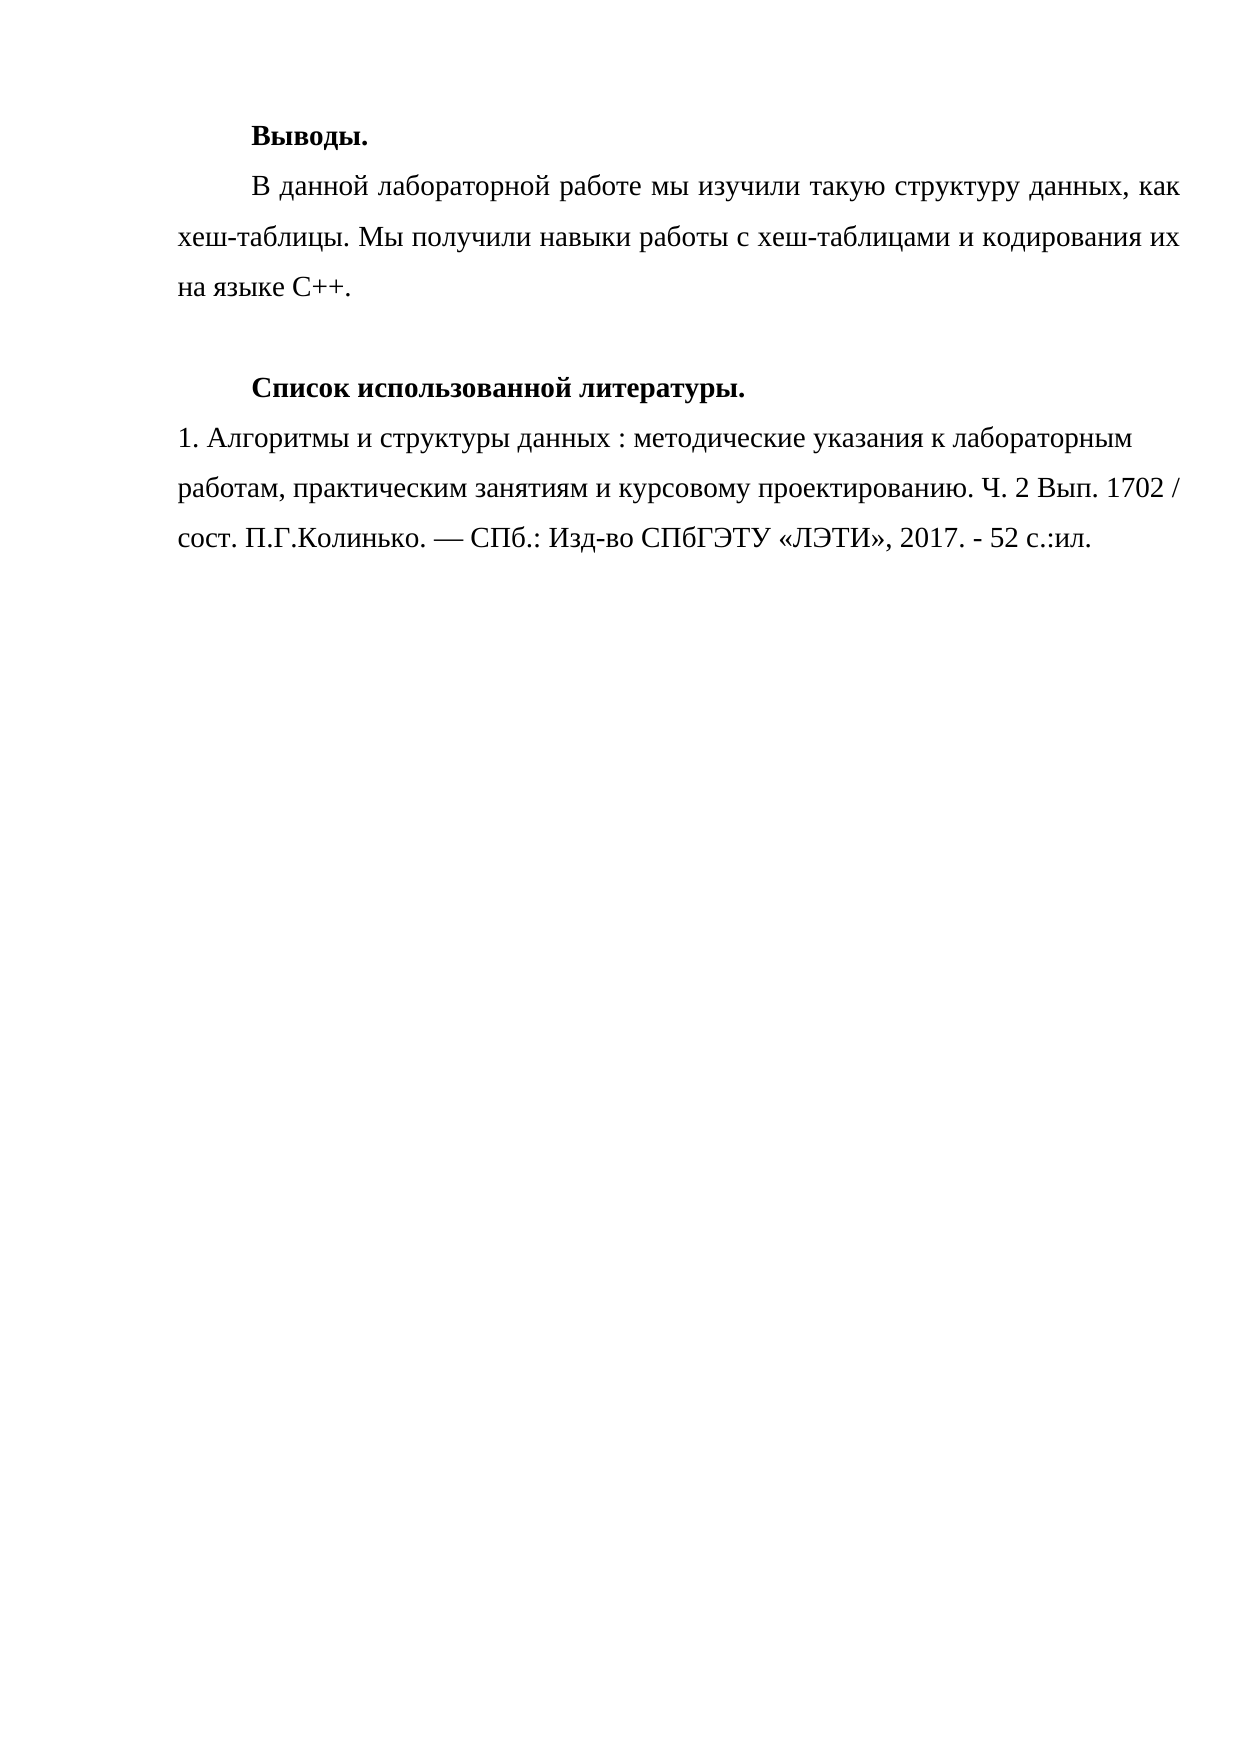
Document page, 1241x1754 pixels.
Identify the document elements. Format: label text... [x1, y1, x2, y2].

text Выводы. [177, 118, 1181, 152]
list 1. Алгоритмы и структуры данных : методические указания к лабораторным работам, практическим занятиям и курсовому проектированию. Ч. 2 Вып. 1702 / сост. П.Г.Колинько. — СПб.: Изд-во СПбГЭТУ «ЛЭТИ», 2017. - 52 с.:ил. [177, 420, 1181, 554]
text Список использованной литературы. [177, 370, 1181, 403]
text В данной лабораторной работе мы изучили такую структуру данных, как хеш-таблицы. Мы получили навыки работы с хеш-таблицами и кодирования их на языке С++. [177, 168, 1181, 303]
